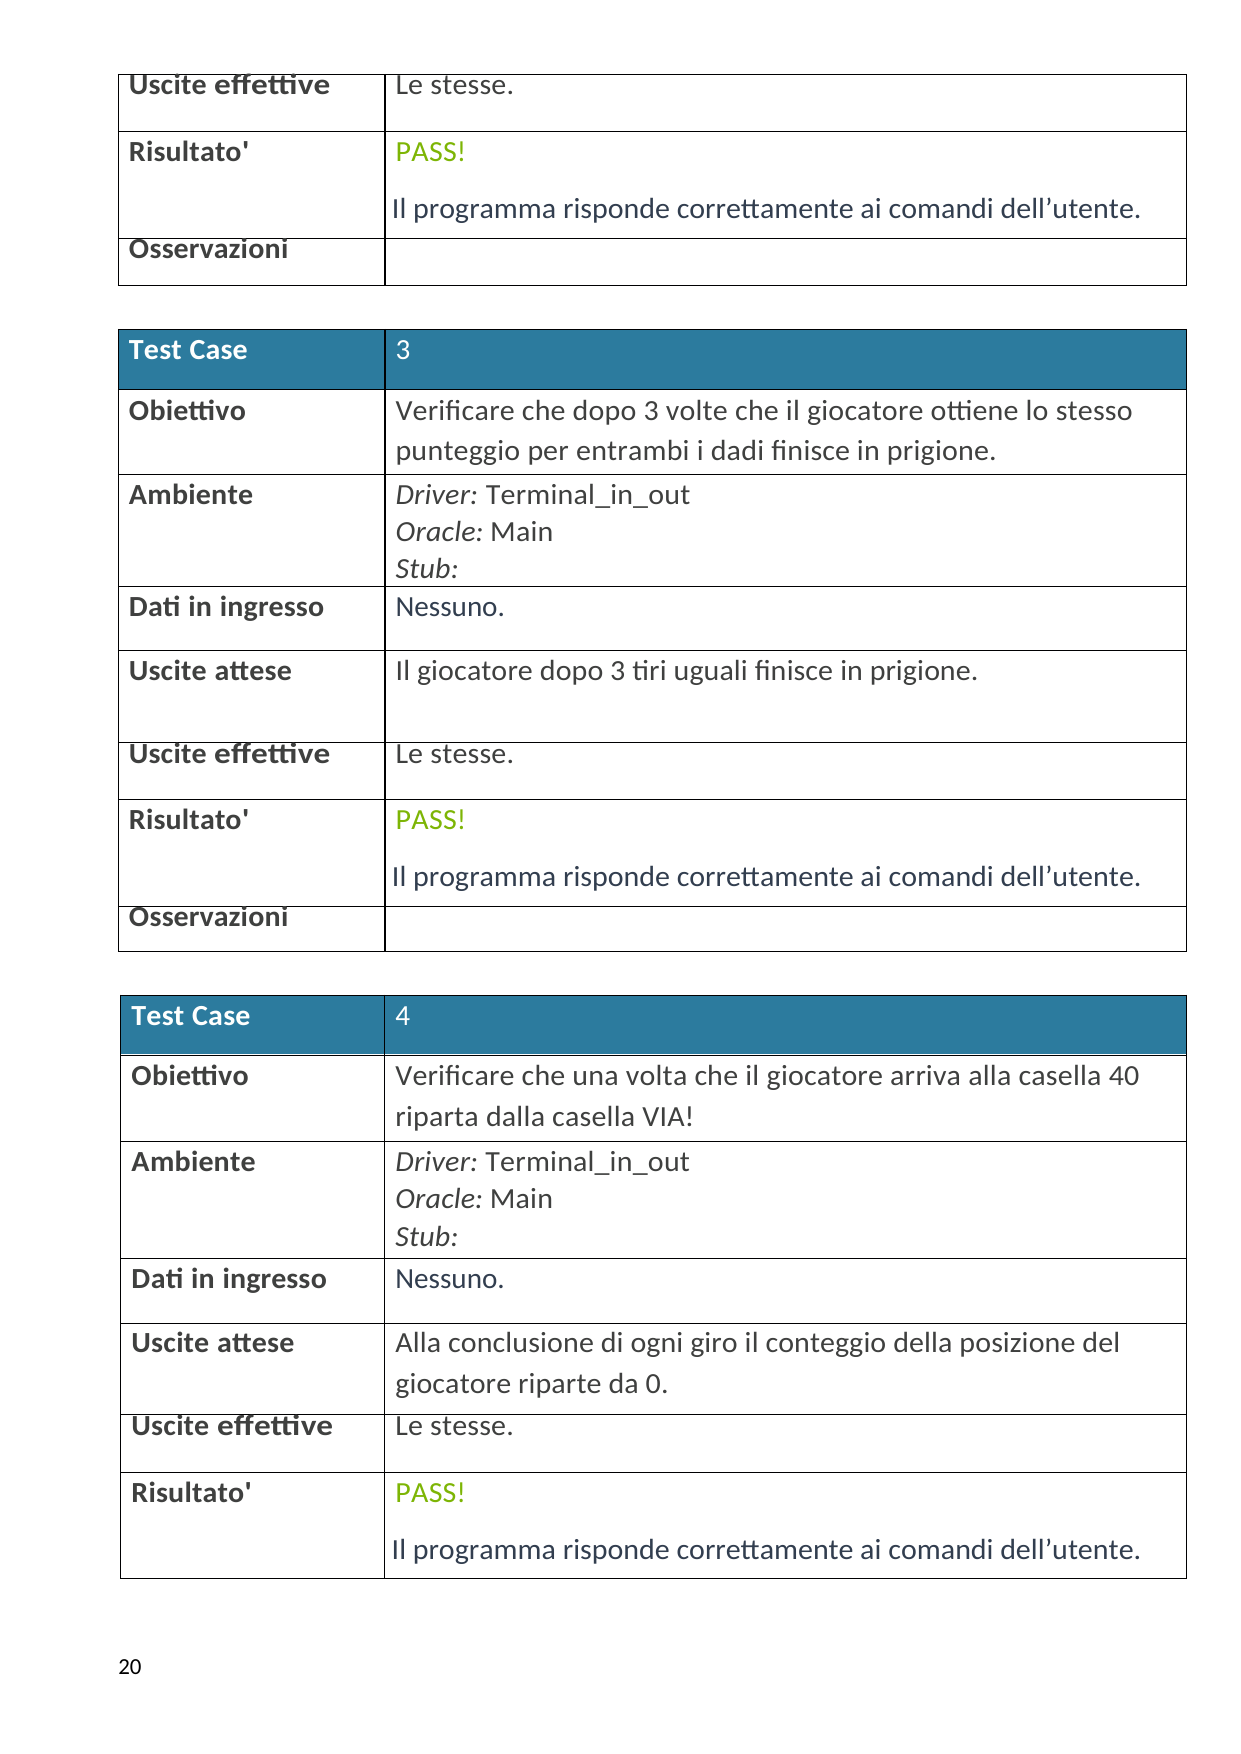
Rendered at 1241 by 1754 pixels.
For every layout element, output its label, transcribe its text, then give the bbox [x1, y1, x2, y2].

table_cell Verificare che dopo 3 volte che il giocatore ottiene lo stesso punteggio per entrambi i dadi finisce in prigione. [386, 390, 1186, 474]
table_cell PASS! Il programma risponde correttamente ai comandi dell’utente. [385, 1473, 1186, 1578]
table_cell Obiettivo [121, 1056, 384, 1141]
table_cell Driver: Terminal_in_out Oracle: Main Stub: [385, 1142, 1186, 1258]
table_cell Uscite attese [119, 651, 384, 742]
table_header 4 [385, 996, 1186, 1054]
table_cell [386, 907, 1186, 951]
table_cell Dati in ingresso [121, 1259, 384, 1322]
table_header 3 [386, 330, 1186, 389]
table_cell Nessuno. [385, 1259, 1186, 1322]
table_cell Uscite attese [121, 1324, 384, 1414]
table_cell Ambiente [119, 475, 384, 586]
table_cell PASS! Il programma risponde correttamente ai comandi dell’utente. [386, 800, 1186, 906]
table_cell [386, 239, 1186, 285]
table_cell Nessuno. [386, 587, 1186, 650]
table_cell Alla conclusione di ogni giro il conteggio della posizione del giocatore riparte da 0. [385, 1324, 1186, 1414]
table_cell Le stesse. [385, 1415, 1186, 1472]
table_cell Uscite effettive [119, 743, 384, 799]
table_cell Il giocatore dopo 3 tiri uguali finisce in prigione. [386, 651, 1186, 742]
table_cell Le stesse. [386, 75, 1186, 131]
table_cell Risultato' [119, 132, 384, 237]
table_cell Verificare che una volta che il giocatore arriva alla casella 40 riparta dalla casella VIA! [385, 1056, 1186, 1141]
table_cell Le stesse. [386, 743, 1186, 799]
table_cell Dati in ingresso [119, 587, 384, 650]
table_cell Risultato' [119, 800, 384, 906]
table_cell Ambiente [121, 1142, 384, 1258]
table_cell Uscite effettive [121, 1415, 384, 1472]
table_cell PASS! Il programma risponde correttamente ai comandi dell’utente. [386, 132, 1186, 237]
table_cell Osservazioni [119, 239, 384, 285]
table_header Test Case [121, 996, 384, 1054]
table_cell Osservazioni [119, 907, 384, 951]
table_cell Driver: Terminal_in_out Oracle: Main Stub: [386, 475, 1186, 586]
table_header Test Case [119, 330, 384, 389]
table_cell Risultato' [121, 1473, 384, 1578]
table_cell Obiettivo [119, 390, 384, 474]
table_cell Uscite effettive [119, 75, 384, 131]
